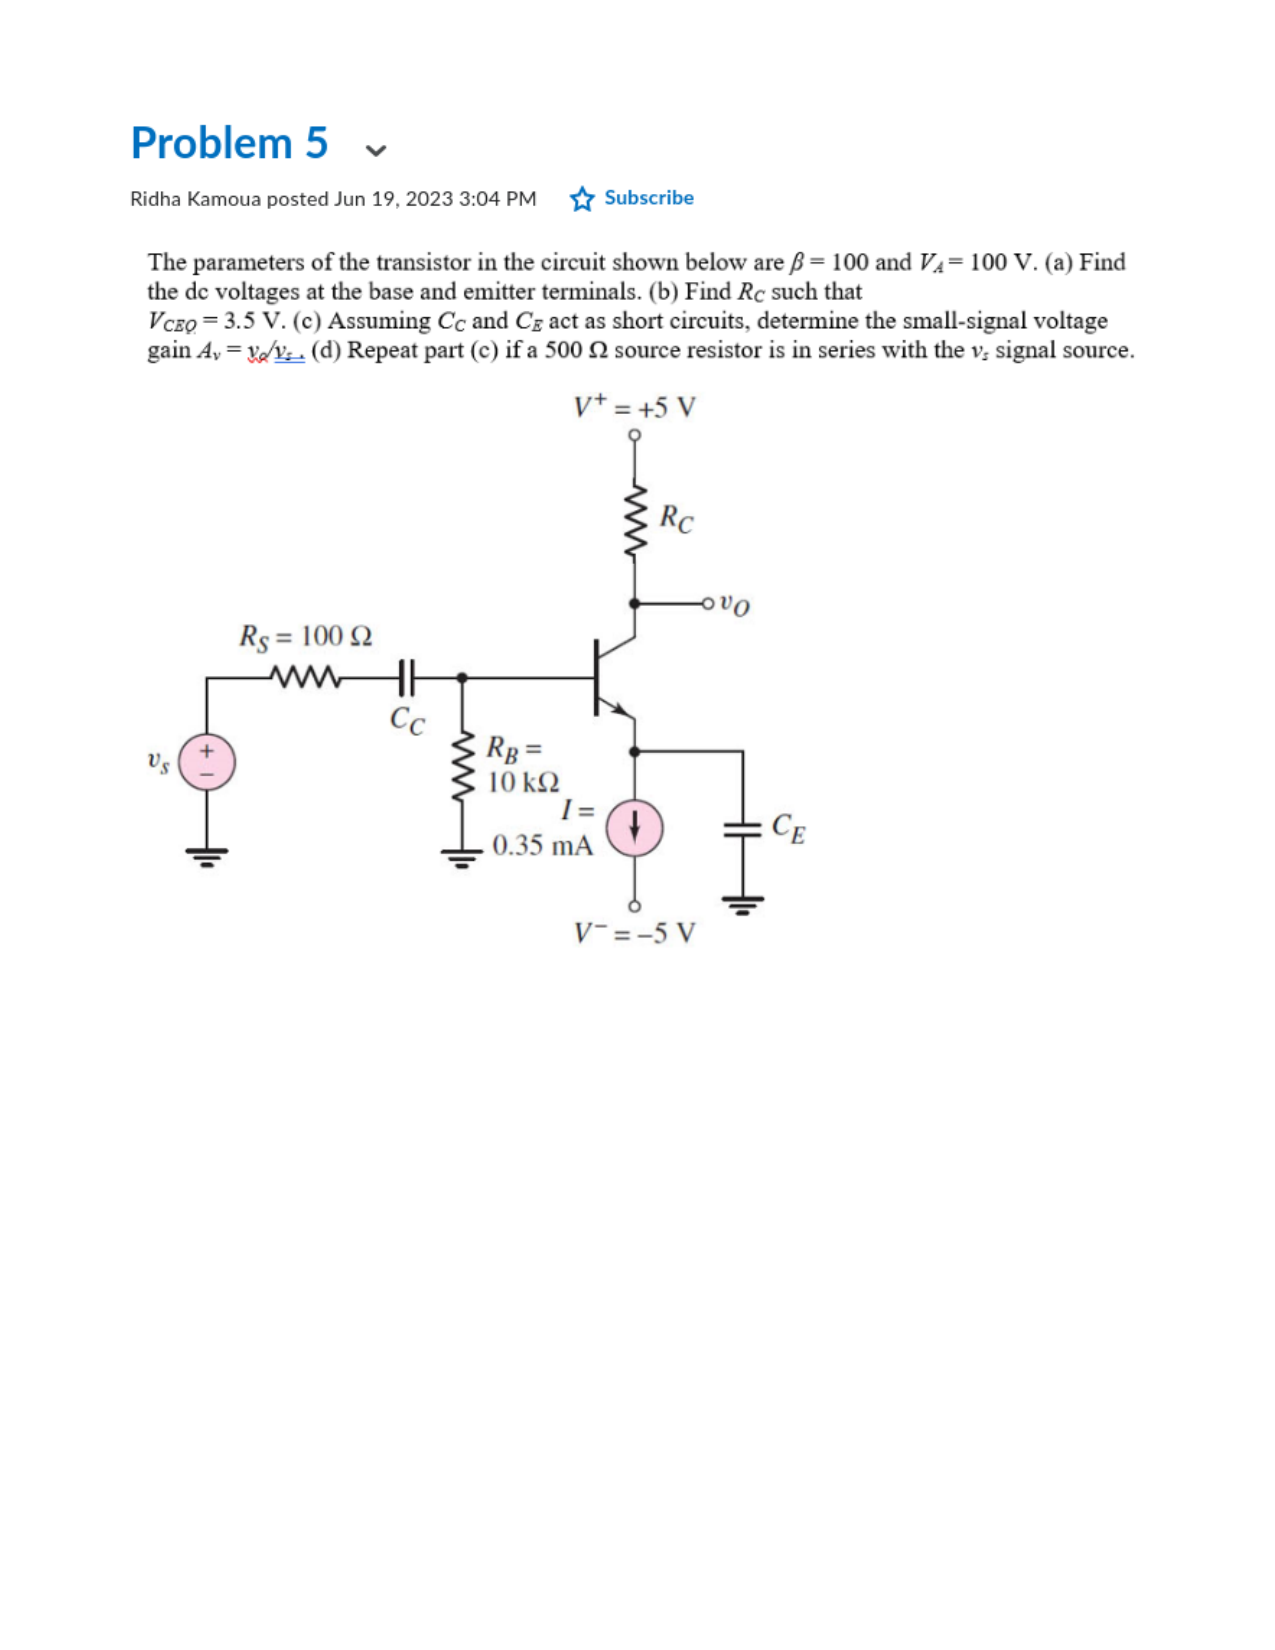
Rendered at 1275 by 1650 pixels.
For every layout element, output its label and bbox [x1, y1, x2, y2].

picture [118, 118, 1157, 971]
